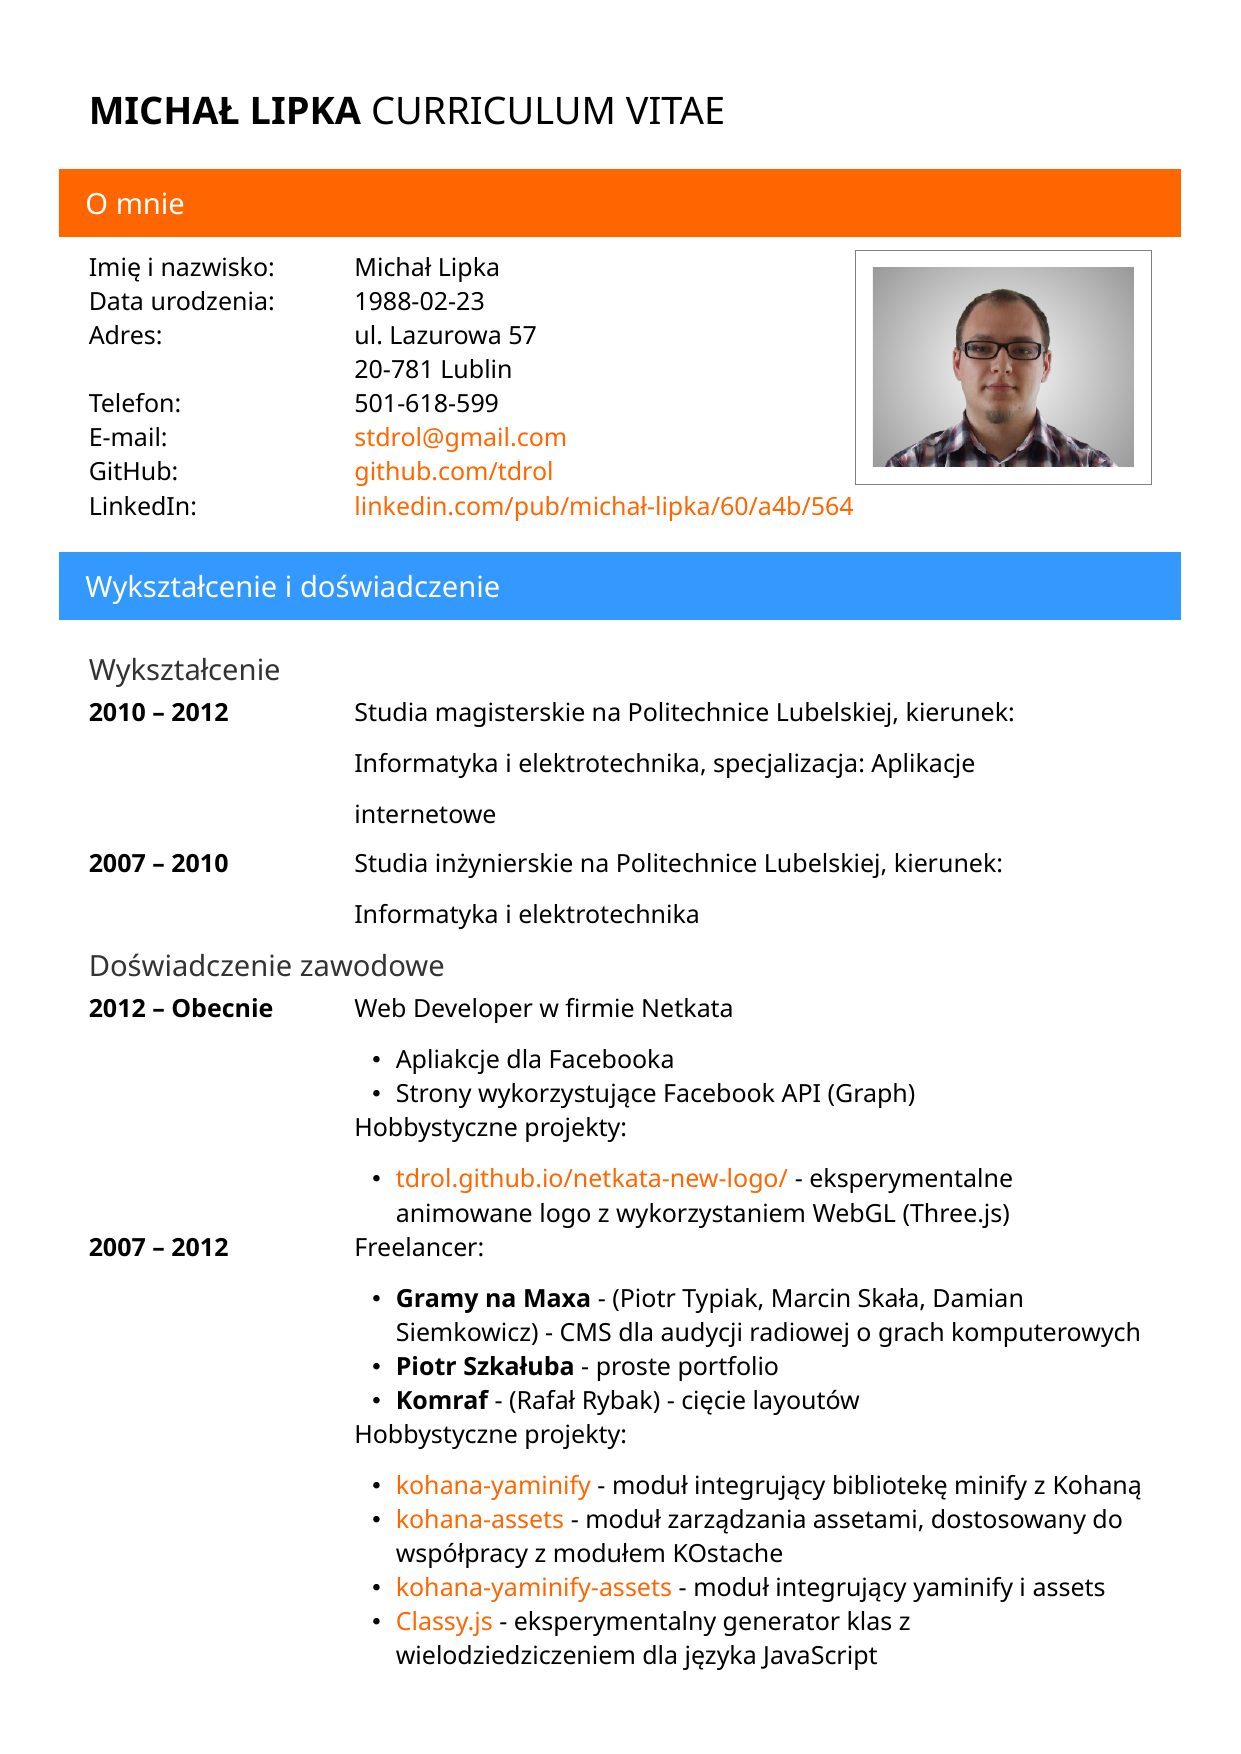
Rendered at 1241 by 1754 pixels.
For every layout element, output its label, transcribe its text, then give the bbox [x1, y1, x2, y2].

table_header Imię i nazwisko: [59, 250, 325, 284]
subtitle Wykształcenie i doświadczenie [59, 552, 1181, 620]
table_header 2010 – 2012 [59, 695, 325, 846]
table_header [655, 250, 855, 267]
table_cell stdrol@gmail.com [325, 420, 655, 454]
subtitle Wykształcenie [88, 649, 1163, 689]
table_cell 2007 – 2010 [59, 846, 325, 945]
table_cell 1988-02-23 [325, 284, 655, 318]
table_header [856, 251, 1151, 484]
table_cell Adres: [59, 318, 325, 386]
table_cell LinkedIn: [59, 488, 325, 522]
table_cell ul. Lazurowa 57 20-781 Lublin [325, 318, 655, 386]
subtitle MICHAŁ LIPKA CURRICULUM VITAE [88, 84, 1152, 136]
table_cell github.com/tdrol [325, 454, 655, 488]
subtitle O mnie [59, 169, 1181, 237]
table_cell 2007 – 2012 [59, 1229, 325, 1672]
table_cell E-mail: [59, 420, 325, 454]
table_header Studia magisterskie na Politechnice Lubelskiej, kierunek: Informatyka i elektrotechnika, specjalizacja: Aplikacje internetowe [325, 695, 1152, 846]
subtitle Doświadczenie zawodowe [88, 945, 1152, 985]
table_cell 501-618-599 [325, 386, 655, 420]
table_header 2012 – Obecnie [59, 991, 325, 1229]
table_cell Data urodzenia: [59, 284, 325, 318]
table_cell Studia inżynierskie na Politechnice Lubelskiej, kierunek: Informatyka i elektrotechnika [325, 846, 1152, 945]
table_header Michał Lipka [325, 250, 655, 284]
table_header [655, 268, 1152, 488]
table_cell Telefon: [59, 386, 325, 420]
table_cell Freelancer: Gramy na Maxa - (Piotr Typiak, Marcin Skała, Damian Siemkowicz) - CMS dla audycji radiowej o grach komputerowych Piotr Szkałuba - proste portfolio Komraf - (Rafał Rybak) - cięcie layoutów Hobbystyczne projekty: kohana-yaminify - moduł integrujący bibliotekę minify z Kohaną kohana-assets - moduł zarządzania assetami, dostosowany do współpracy z modułem KOstache kohana-yaminify-assets - moduł integrujący yaminify i assets Classy.js - eksperymentalny generator klas z wielodziedziczeniem dla języka JavaScript [325, 1229, 1152, 1672]
table_cell linkedin.com/pub/michał-lipka/60/a4b/564 [325, 488, 1152, 522]
picture [872, 267, 1134, 467]
table_header Web Developer w firmie Netkata Apliakcje dla Facebooka Strony wykorzystujące Facebook API (Graph) Hobbystyczne projekty: tdrol.github.io/netkata-new-logo/ - eksperymentalne animowane logo z wykorzystaniem WebGL (Three.js) [325, 991, 1152, 1229]
table_cell GitHub: [59, 454, 325, 488]
